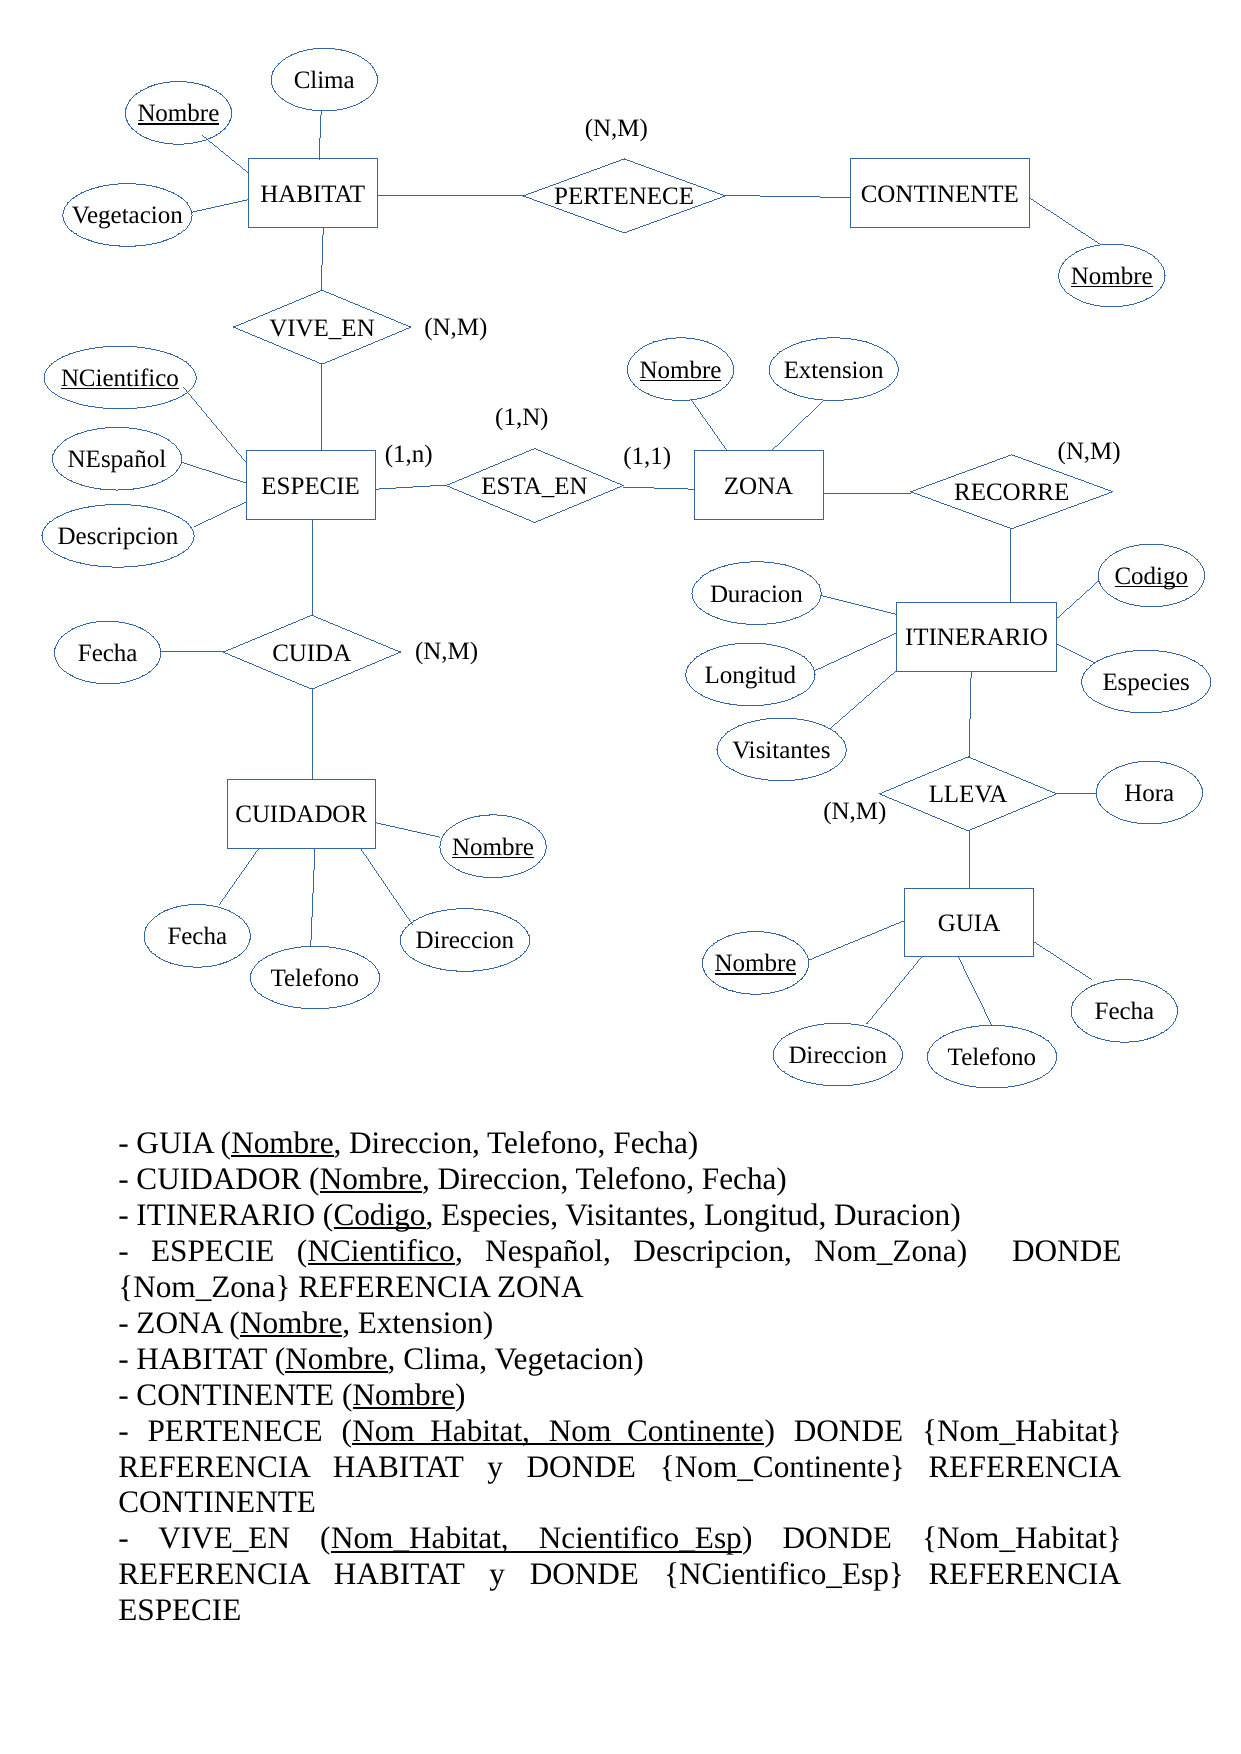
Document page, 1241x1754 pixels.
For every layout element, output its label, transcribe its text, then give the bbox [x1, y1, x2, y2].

text - PERTENECE (Nom_Habitat, Nom_Continente) DONDE {Nom_Habitat} REFERENCIA HABITAT y DONDE {Nom_Continente} REFERENCIA CONTINENTE [118, 1412, 1122, 1520]
text - VIVE_EN (Nom_Habitat, Ncientifico_Esp) DONDE {Nom_Habitat} REFERENCIA HABITAT y DONDE {NCientifico_Esp} REFERENCIA ESPECIE [118, 1520, 1122, 1627]
text - CUIDADOR (Nombre, Direccion, Telefono, Fecha) [118, 1160, 1122, 1196]
text - ESPECIE (NCientifico, Nespañol, Descripcion, Nom_Zona) DONDE {Nom_Zona} REFERENCIA ZONA [118, 1232, 1122, 1304]
text - HABITAT (Nombre, Clima, Vegetacion) [118, 1340, 1122, 1376]
text - ITINERARIO (Codigo, Especies, Visitantes, Longitud, Duracion) [118, 1196, 1122, 1232]
text - GUIA (Nombre, Direccion, Telefono, Fecha) [118, 1124, 1122, 1160]
text - CONTINENTE (Nombre) [118, 1376, 1122, 1412]
text - ZONA (Nombre, Extension) [118, 1304, 1122, 1340]
